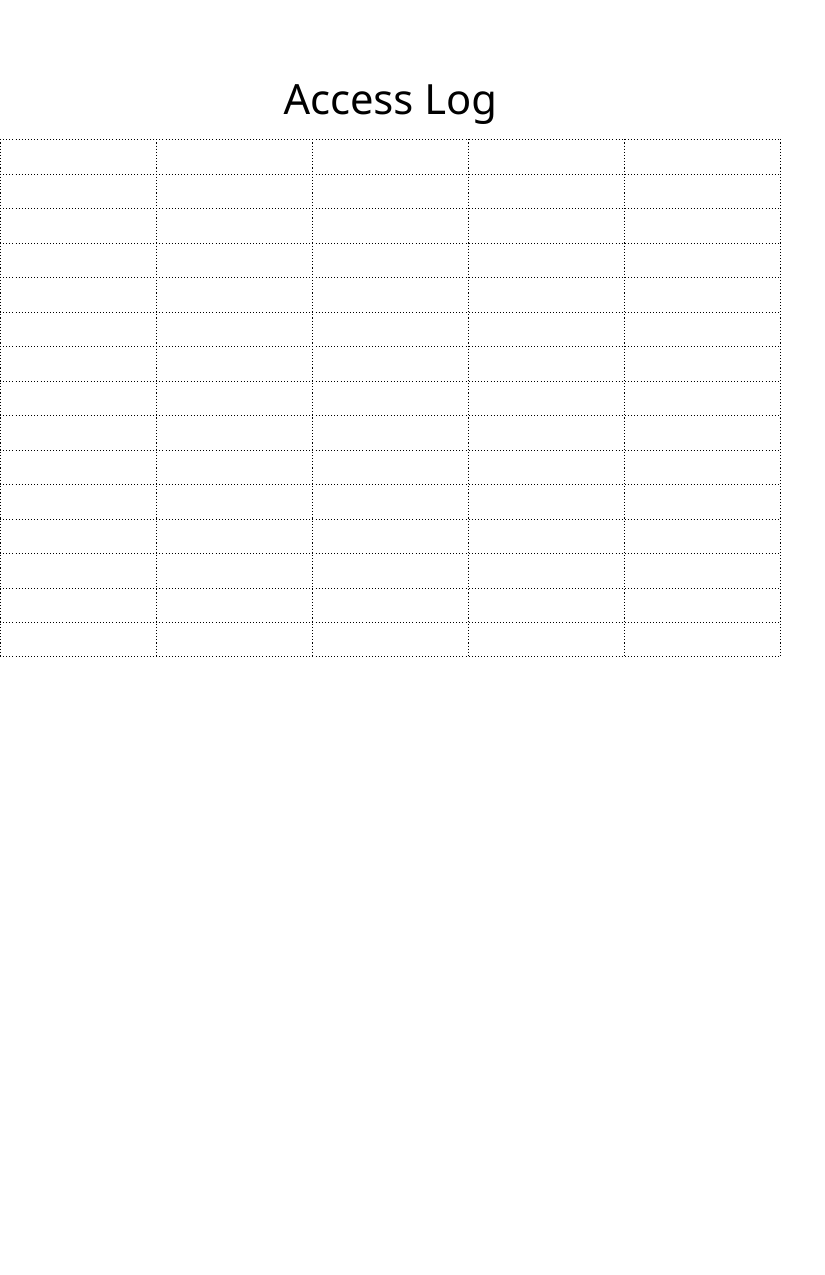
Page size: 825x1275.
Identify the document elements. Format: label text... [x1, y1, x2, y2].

table_cell [312, 588, 468, 622]
table_cell [156, 277, 312, 312]
table_cell [468, 277, 624, 312]
table_cell [0, 415, 156, 449]
table_cell [624, 450, 780, 484]
table_cell [156, 346, 312, 381]
subtitle Access Log [0, 70, 780, 127]
table_cell [156, 519, 312, 553]
table_cell [312, 622, 468, 656]
table_cell [312, 450, 468, 484]
table_cell [624, 312, 780, 346]
table_cell [468, 381, 624, 415]
table_cell [156, 450, 312, 484]
table_cell [0, 312, 156, 346]
table_cell [468, 174, 624, 208]
table_cell [0, 208, 156, 243]
table_cell [624, 622, 780, 656]
table_cell [624, 484, 780, 518]
table_cell [468, 312, 624, 346]
table_cell [312, 553, 468, 587]
table_cell [624, 243, 780, 277]
table_cell [156, 243, 312, 277]
table_cell [468, 450, 624, 484]
table_cell [312, 519, 468, 553]
table_cell [156, 415, 312, 449]
table_cell [468, 346, 624, 381]
table_cell [624, 381, 780, 415]
table_cell [0, 553, 156, 587]
table_cell [624, 174, 780, 208]
table_cell [312, 381, 468, 415]
table_cell [156, 381, 312, 415]
table_cell [156, 588, 312, 622]
table_cell [312, 243, 468, 277]
table_cell [0, 174, 156, 208]
table_header [156, 139, 312, 174]
table_header [312, 139, 468, 174]
table_cell [156, 208, 312, 243]
table_cell [624, 208, 780, 243]
table_cell [0, 450, 156, 484]
table_header [624, 139, 780, 174]
table_cell [0, 381, 156, 415]
table_cell [468, 553, 624, 587]
table_cell [312, 415, 468, 449]
table_cell [468, 243, 624, 277]
table_cell [312, 277, 468, 312]
table_cell [624, 346, 780, 381]
table_cell [0, 484, 156, 518]
table_cell [156, 484, 312, 518]
table_cell [0, 243, 156, 277]
table_cell [0, 622, 156, 656]
table_cell [468, 622, 624, 656]
table_cell [0, 588, 156, 622]
table_cell [468, 208, 624, 243]
table_cell [312, 484, 468, 518]
table_cell [624, 415, 780, 449]
table_cell [156, 174, 312, 208]
table_cell [312, 174, 468, 208]
table_cell [156, 622, 312, 656]
table_cell [312, 346, 468, 381]
table_cell [624, 588, 780, 622]
table_cell [468, 519, 624, 553]
table_cell [312, 208, 468, 243]
table_cell [0, 277, 156, 312]
table_cell [156, 312, 312, 346]
table_cell [312, 312, 468, 346]
table_cell [156, 553, 312, 587]
table_cell [468, 588, 624, 622]
table_header [468, 139, 624, 174]
table_header [0, 139, 156, 174]
table_cell [624, 553, 780, 587]
table_cell [0, 346, 156, 381]
table_cell [468, 484, 624, 518]
table_cell [624, 519, 780, 553]
table_cell [468, 415, 624, 449]
table_cell [0, 519, 156, 553]
table_cell [624, 277, 780, 312]
